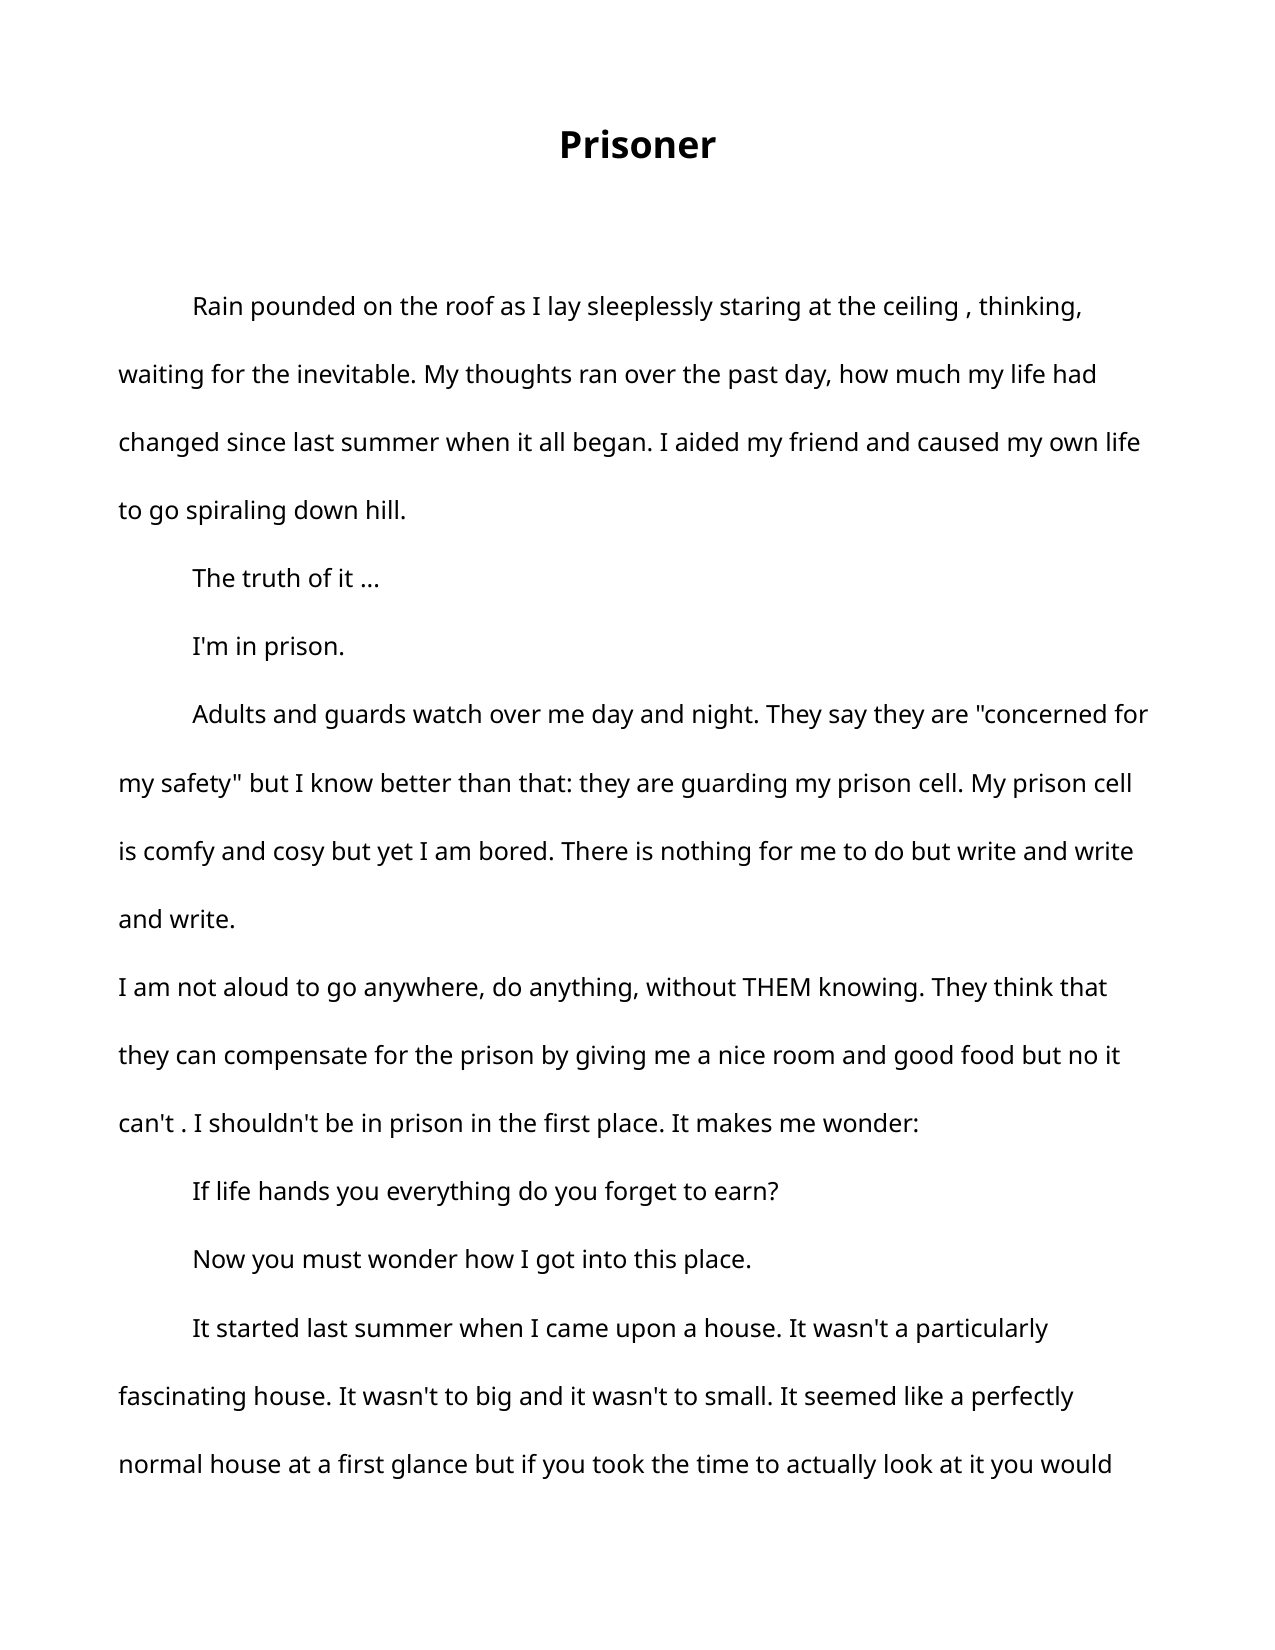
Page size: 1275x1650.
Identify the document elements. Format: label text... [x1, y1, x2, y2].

text The truth of it ... [118, 561, 1157, 595]
text Rain pounded on the roof as I lay sleeplessly staring at the ceiling , thinking, waiting for the inevitable. My thoughts ran over the past day, how much my life had changed since last summer when it all began. I aided my friend and caused my own life to go spiraling down hill. [118, 288, 1157, 527]
text Prisoner [118, 118, 1157, 169]
text Now you must wonder how I got into this place. [118, 1242, 1157, 1276]
text Adults and guards watch over me day and night. They say they are "concerned for my safety" but I know better than that: they are guarding my prison cell. My prison cell is comfy and cosy but yet I am bored. There is nothing for me to do but write and write and write. [118, 697, 1157, 936]
text I'm in prison. [118, 629, 1157, 663]
text I am not aloud to go anywhere, do anything, without THEM knowing. They think that they can compensate for the prison by giving me a nice room and good food but no it can't . I shouldn't be in prison in the first place. It makes me wonder: [118, 969, 1157, 1140]
text It started last summer when I came upon a house. It wasn't a particularly fascinating house. It wasn't to big and it wasn't to small. It seemed like a perfectly normal house at a first glance but if you took the time to actually look at it you would [118, 1310, 1157, 1481]
text If life hands you everything do you forget to earn? [118, 1174, 1157, 1208]
